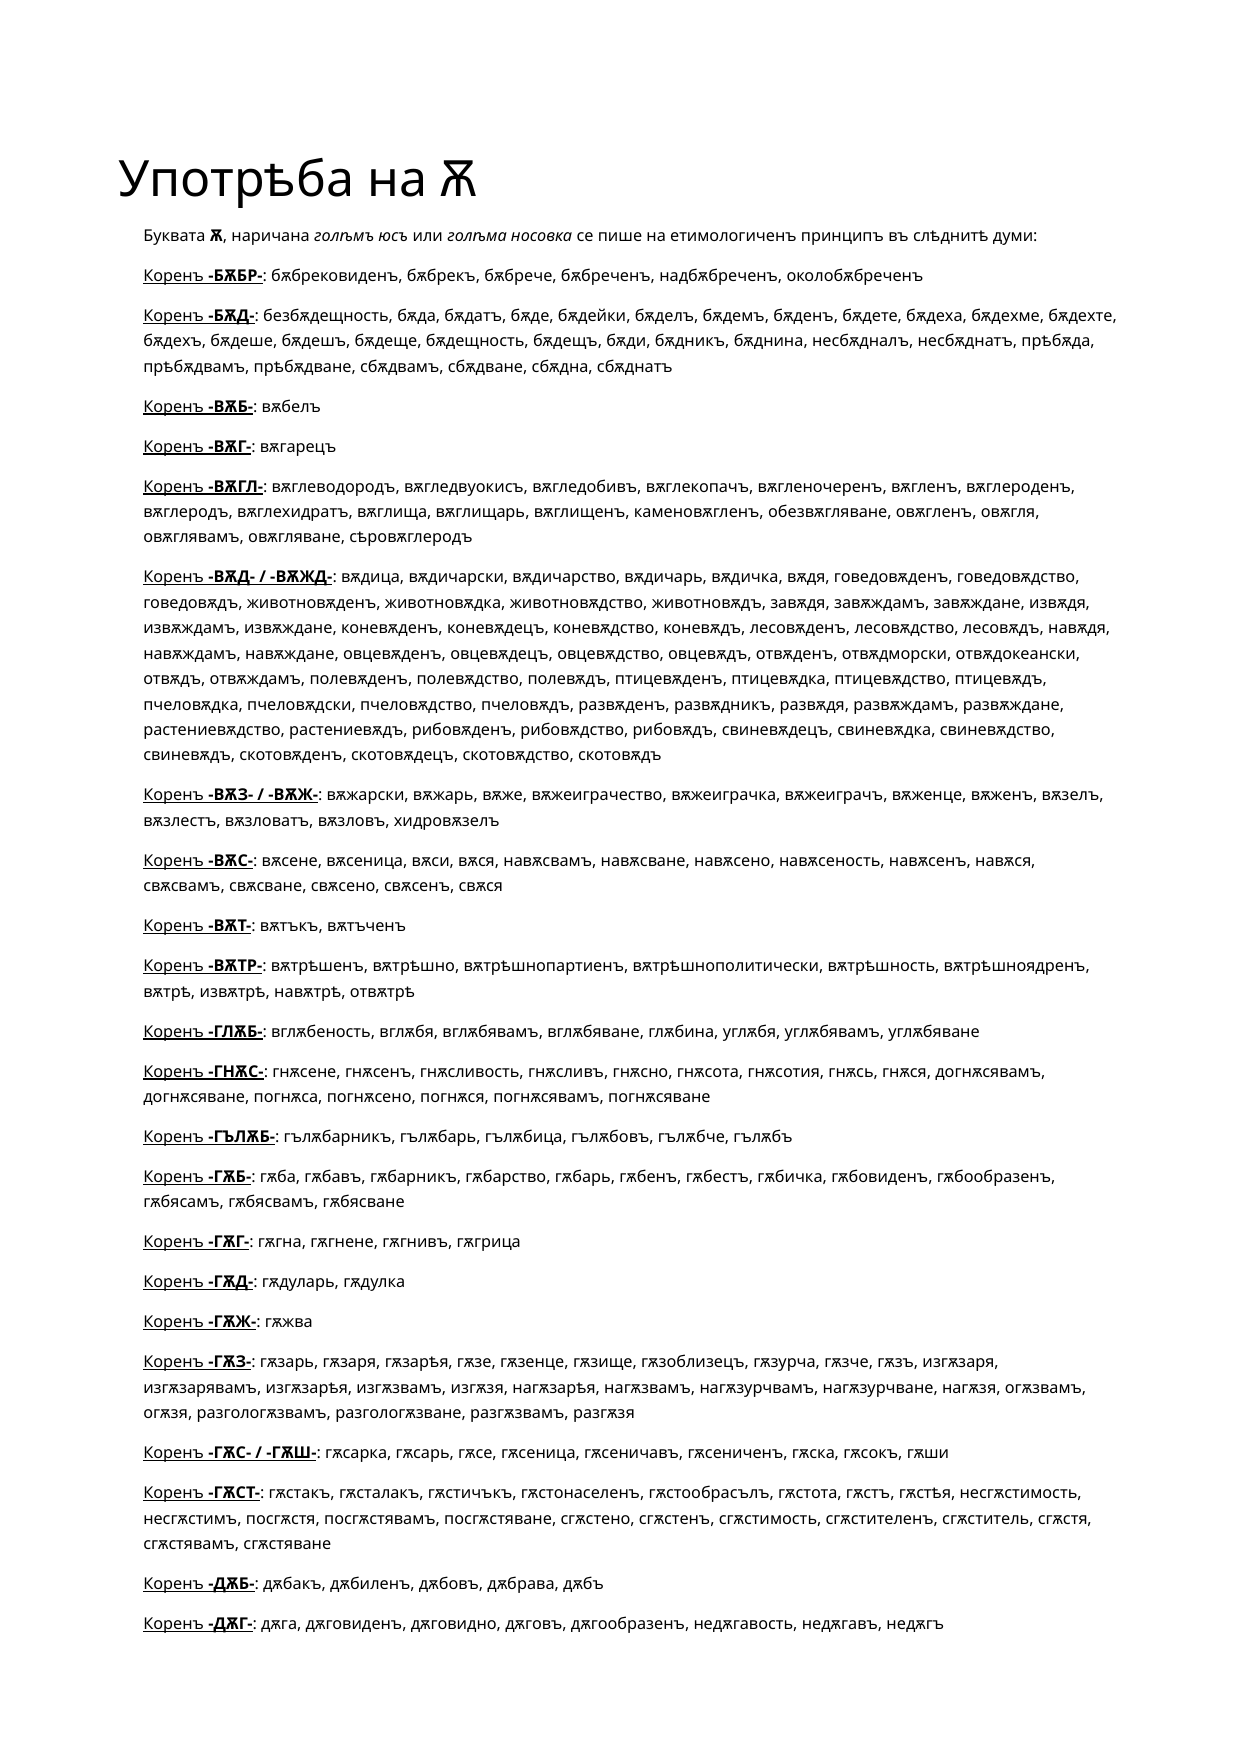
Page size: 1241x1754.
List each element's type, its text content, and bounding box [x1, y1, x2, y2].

text Коренъ -ВѪГЛ-: вѫглеводородъ, вѫгледвуокисъ, вѫгледобивъ, вѫглекопачъ, вѫгленочеренъ, вѫгленъ, вѫглероденъ, вѫглеродъ, вѫглехидратъ, вѫглища, вѫглищарь, вѫглищенъ, каменовѫгленъ, обезвѫгляване, овѫгленъ, овѫгля, овѫглявамъ, овѫгляване, сѣровѫглеродъ [143, 474, 1122, 548]
text Коренъ -ВѪБ-: вѫбелъ [143, 394, 1122, 417]
text Коренъ -ВѪГ-: вѫгарецъ [143, 434, 1122, 457]
text Коренъ -ГѪГ-: гѫгна, гѫгнене, гѫгнивъ, гѫгрица [143, 1230, 1122, 1253]
text Коренъ -ДѪБ-: дѫбакъ, дѫбиленъ, дѫбовъ, дѫбрава, дѫбъ [143, 1572, 1122, 1594]
text Коренъ -ВѪС-: вѫсене, вѫсеница, вѫси, вѫся, навѫсвамъ, навѫсване, навѫсено, навѫсеность, навѫсенъ, навѫся, свѫсвамъ, свѫсване, свѫсено, свѫсенъ, свѫся [143, 849, 1122, 896]
text Коренъ -ВѪД- / -ВѪЖД-: вѫдица, вѫдичарски, вѫдичарство, вѫдичарь, вѫдичка, вѫдя, говедовѫденъ, говедовѫдство, говедовѫдъ, животновѫденъ, животновѫдка, животновѫдство, животновѫдъ, завѫдя, завѫждамъ, завѫждане, извѫдя, извѫждамъ, извѫждане, коневѫденъ, коневѫдецъ, коневѫдство, коневѫдъ, лесовѫденъ, лесовѫдство, лесовѫдъ, навѫдя, навѫждамъ, навѫждане, овцевѫденъ, овцевѫдецъ, овцевѫдство, овцевѫдъ, отвѫденъ, отвѫдморски, отвѫдокеански, отвѫдъ, отвѫждамъ, полевѫденъ, полевѫдство, полевѫдъ, птицевѫденъ, птицевѫдка, птицевѫдство, птицевѫдъ, пчеловѫдка, пчеловѫдски, пчеловѫдство, пчеловѫдъ, развѫденъ, развѫдникъ, развѫдя, развѫждамъ, развѫждане, растениевѫдство, растениевѫдъ, рибовѫденъ, рибовѫдство, рибовѫдъ, свиневѫдецъ, свиневѫдка, свиневѫдство, свиневѫдъ, скотовѫденъ, скотовѫдецъ, скотовѫдство, скотовѫдъ [143, 565, 1122, 766]
subtitle Употрѣба на Ѫ [118, 143, 1122, 211]
text Коренъ -ВѪТ-: вѫтъкъ, вѫтъченъ [143, 914, 1122, 936]
text Коренъ -ВѪЗ- / -ВѪЖ-: вѫжарски, вѫжарь, вѫже, вѫжеиграчество, вѫжеиграчка, вѫжеиграчъ, вѫженце, вѫженъ, вѫзелъ, вѫзлестъ, вѫзловатъ, вѫзловъ, хидровѫзелъ [143, 783, 1122, 831]
text Коренъ -ГЛѪБ-: вглѫбеность, вглѫбя, вглѫбявамъ, вглѫбяване, глѫбина, углѫбя, углѫбявамъ, углѫбяване [143, 1019, 1122, 1042]
text Коренъ -ГѪБ-: гѫба, гѫбавъ, гѫбарникъ, гѫбарство, гѫбарь, гѫбенъ, гѫбестъ, гѫбичка, гѫбовиденъ, гѫбообразенъ, гѫбясамъ, гѫбясвамъ, гѫбясване [143, 1165, 1122, 1213]
text Коренъ -ВѪТР-: вѫтрѣшенъ, вѫтрѣшно, вѫтрѣшнопартиенъ, вѫтрѣшнополитически, вѫтрѣшность, вѫтрѣшноядренъ, вѫтрѣ, извѫтрѣ, навѫтрѣ, отвѫтрѣ [143, 954, 1122, 1002]
text Коренъ -ДѪГ-: дѫга, дѫговиденъ, дѫговидно, дѫговъ, дѫгообразенъ, недѫгавость, недѫгавъ, недѫгъ [143, 1612, 1122, 1634]
text Буквата Ѫ, наричана голѣмъ юсъ или голѣма носовка се пише на етимологиченъ принципъ въ слѣднитѣ думи: [143, 224, 1122, 246]
text Коренъ -ГѪС- / -ГѪШ-: гѫсарка, гѫсарь, гѫсе, гѫсеница, гѫсеничавъ, гѫсениченъ, гѫска, гѫсокъ, гѫши [143, 1441, 1122, 1463]
text Коренъ -ГѪЖ-: гѫжва [143, 1310, 1122, 1333]
text Коренъ -ГНѪС-: гнѫсене, гнѫсенъ, гнѫсливость, гнѫсливъ, гнѫсно, гнѫсота, гнѫсотия, гнѫсь, гнѫся, догнѫсявамъ, догнѫсяване, погнѫса, погнѫсено, погнѫся, погнѫсявамъ, погнѫсяване [143, 1059, 1122, 1107]
text Коренъ -ГѪЗ-: гѫзарь, гѫзаря, гѫзарѣя, гѫзе, гѫзенце, гѫзище, гѫзоблизецъ, гѫзурча, гѫзче, гѫзъ, изгѫзаря, изгѫзарявамъ, изгѫзарѣя, изгѫзвамъ, изгѫзя, нагѫзарѣя, нагѫзвамъ, нагѫзурчвамъ, нагѫзурчване, нагѫзя, огѫзвамъ, огѫзя, разгологѫзвамъ, разгологѫзване, разгѫзвамъ, разгѫзя [143, 1350, 1122, 1423]
text Коренъ -БѪД-: безбѫдещность, бѫда, бѫдатъ, бѫде, бѫдейки, бѫделъ, бѫдемъ, бѫденъ, бѫдете, бѫдеха, бѫдехме, бѫдехте, бѫдехъ, бѫдеше, бѫдешъ, бѫдеще, бѫдещность, бѫдещъ, бѫди, бѫдникъ, бѫднина, несбѫдналъ, несбѫднатъ, прѣбѫда, прѣбѫдвамъ, прѣбѫдване, сбѫдвамъ, сбѫдване, сбѫдна, сбѫднатъ [143, 304, 1122, 377]
text Коренъ -ГѪСТ-: гѫстакъ, гѫсталакъ, гѫстичъкъ, гѫстонаселенъ, гѫстообрасълъ, гѫстота, гѫстъ, гѫстѣя, несгѫстимость, несгѫстимъ, посгѫстя, посгѫстявамъ, посгѫстяване, сгѫстено, сгѫстенъ, сгѫстимость, сгѫстителенъ, сгѫститель, сгѫстя, сгѫстявамъ, сгѫстяване [143, 1481, 1122, 1554]
text Коренъ -ГѪД-: гѫдуларь, гѫдулка [143, 1270, 1122, 1293]
text Коренъ -БѪБР-: бѫбрековиденъ, бѫбрекъ, бѫбрече, бѫбреченъ, надбѫбреченъ, околобѫбреченъ [143, 264, 1122, 286]
text Коренъ -ГЪЛѪБ-: гълѫбарникъ, гълѫбарь, гълѫбица, гълѫбовъ, гълѫбче, гълѫбъ [143, 1125, 1122, 1147]
